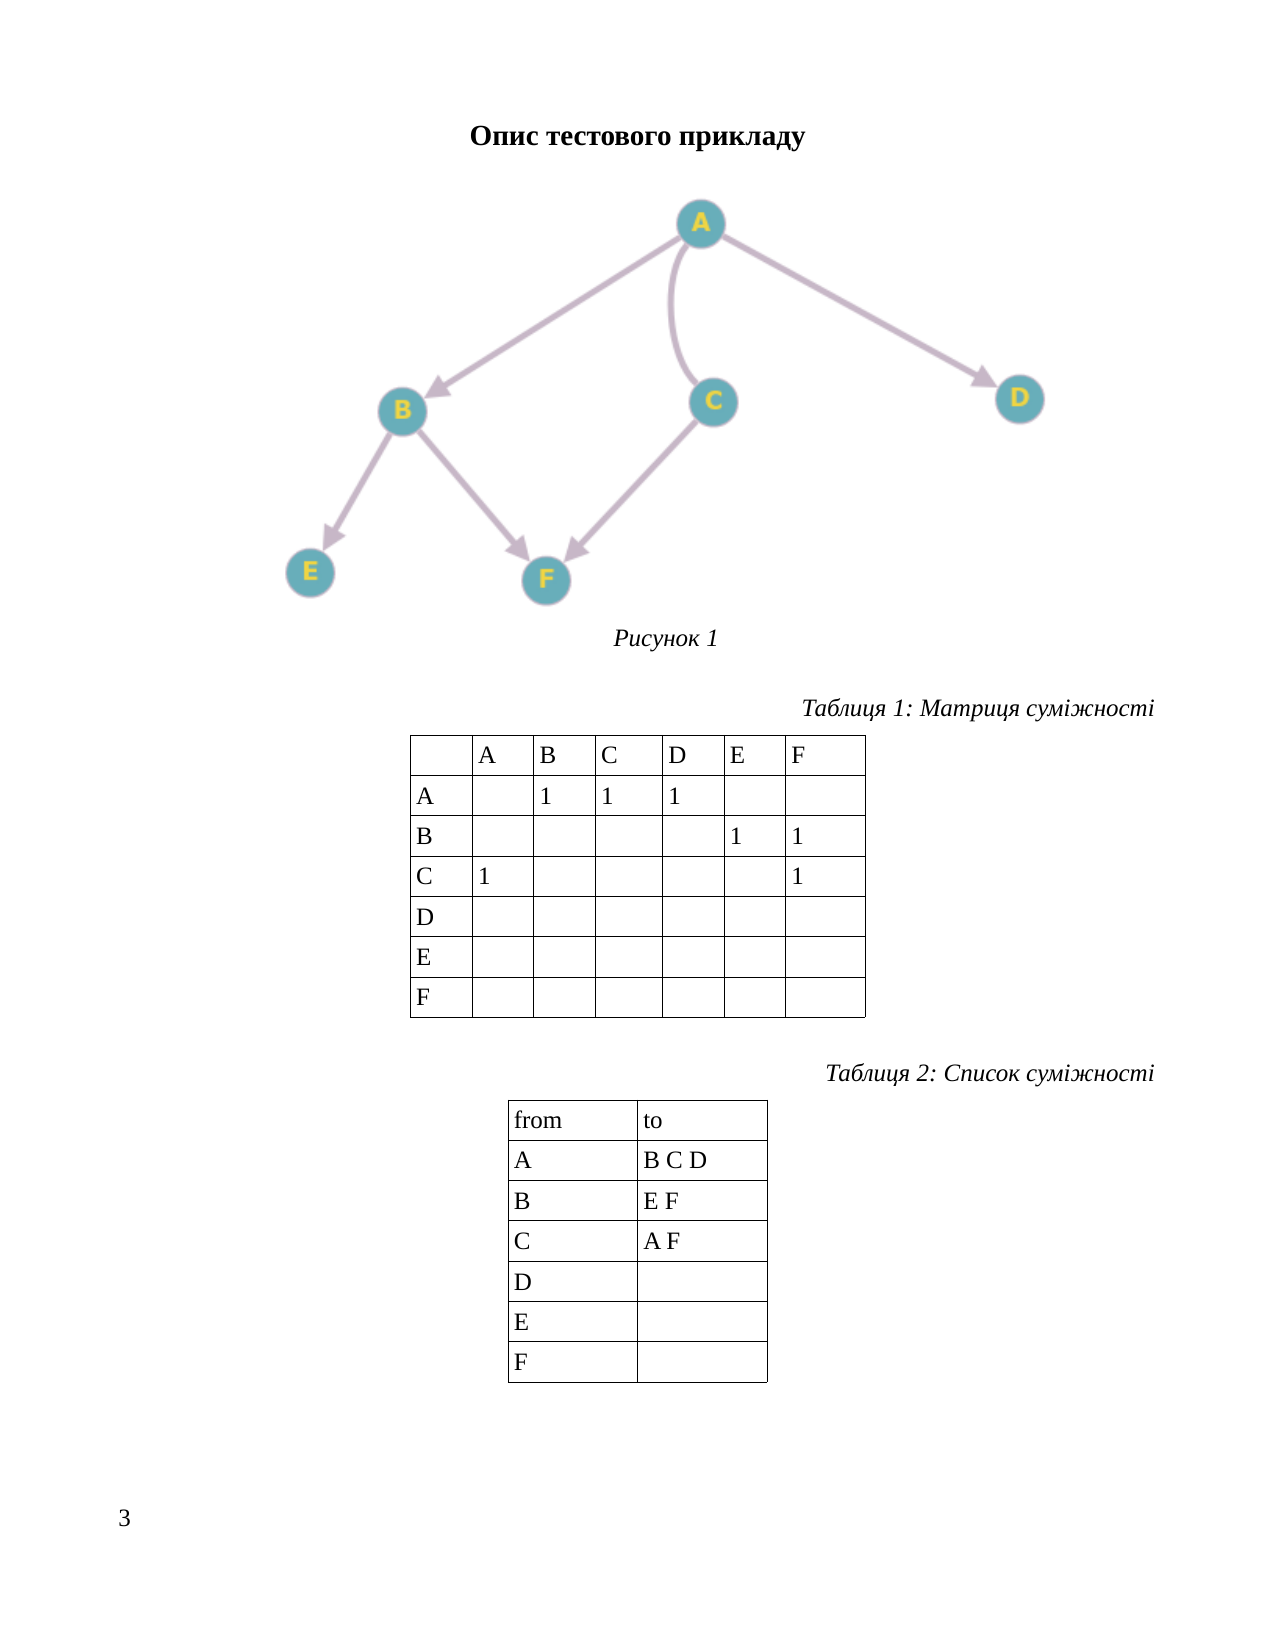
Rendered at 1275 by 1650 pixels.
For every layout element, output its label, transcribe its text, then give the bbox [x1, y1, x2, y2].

table_cell [725, 937, 785, 977]
table_cell C [411, 857, 472, 896]
table_cell A [509, 1141, 637, 1180]
table_header C [596, 736, 662, 775]
text Рисунок 1 [270, 624, 1064, 652]
table_cell [596, 897, 662, 936]
table_cell [534, 897, 595, 936]
table_cell [473, 816, 533, 856]
table_cell [534, 857, 595, 896]
table_cell B [509, 1181, 637, 1220]
table_cell [534, 816, 595, 856]
table_cell [638, 1262, 767, 1301]
text Таблиця 2: Список суміжності [118, 1058, 1157, 1087]
table_cell F [411, 978, 472, 1017]
table_header from [509, 1101, 637, 1140]
table_cell [638, 1342, 767, 1382]
table_cell [473, 937, 533, 977]
table_cell C [509, 1221, 637, 1261]
table_cell D [509, 1262, 637, 1301]
table_cell [534, 937, 595, 977]
table_cell D [411, 897, 472, 936]
table_cell [725, 897, 785, 936]
table_cell [596, 816, 662, 856]
table_cell 1 [663, 776, 724, 815]
table_cell [786, 937, 865, 977]
table_cell 1 [786, 857, 865, 896]
table_cell 1 [786, 816, 865, 856]
table_cell [786, 776, 865, 815]
table_cell E F [638, 1181, 767, 1220]
text Таблиця 1: Матриця суміжності [118, 693, 1157, 722]
table_header B [534, 736, 595, 775]
table_cell E [411, 937, 472, 977]
table_cell 1 [473, 857, 533, 896]
table_cell [725, 978, 785, 1017]
table_cell [725, 776, 785, 815]
table_cell B C D [638, 1141, 767, 1180]
table_cell [596, 857, 662, 896]
table_header [411, 736, 472, 775]
table_cell [663, 978, 724, 1017]
table_cell [473, 897, 533, 936]
table_header E [725, 736, 785, 775]
picture [270, 164, 1064, 624]
table_cell E [509, 1302, 637, 1341]
table_cell A [411, 776, 472, 815]
table_cell [638, 1302, 767, 1341]
table_cell [473, 978, 533, 1017]
table_cell [663, 816, 724, 856]
table_cell [786, 897, 865, 936]
text Опис тестового прикладу [118, 118, 1157, 152]
table_cell A F [638, 1221, 767, 1261]
table_cell [596, 937, 662, 977]
table_cell [596, 978, 662, 1017]
table_cell 1 [596, 776, 662, 815]
table_cell [663, 897, 724, 936]
table_cell [725, 857, 785, 896]
table_cell [473, 776, 533, 815]
table_header A [473, 736, 533, 775]
table_header D [663, 736, 724, 775]
table_cell [663, 937, 724, 977]
table_header F [786, 736, 865, 775]
table_cell [663, 857, 724, 896]
table_cell [534, 978, 595, 1017]
table_cell 1 [725, 816, 785, 856]
table_cell [786, 978, 865, 1017]
table_cell B [411, 816, 472, 856]
table_cell F [509, 1342, 637, 1382]
table_cell 1 [534, 776, 595, 815]
table_header to [638, 1101, 767, 1140]
